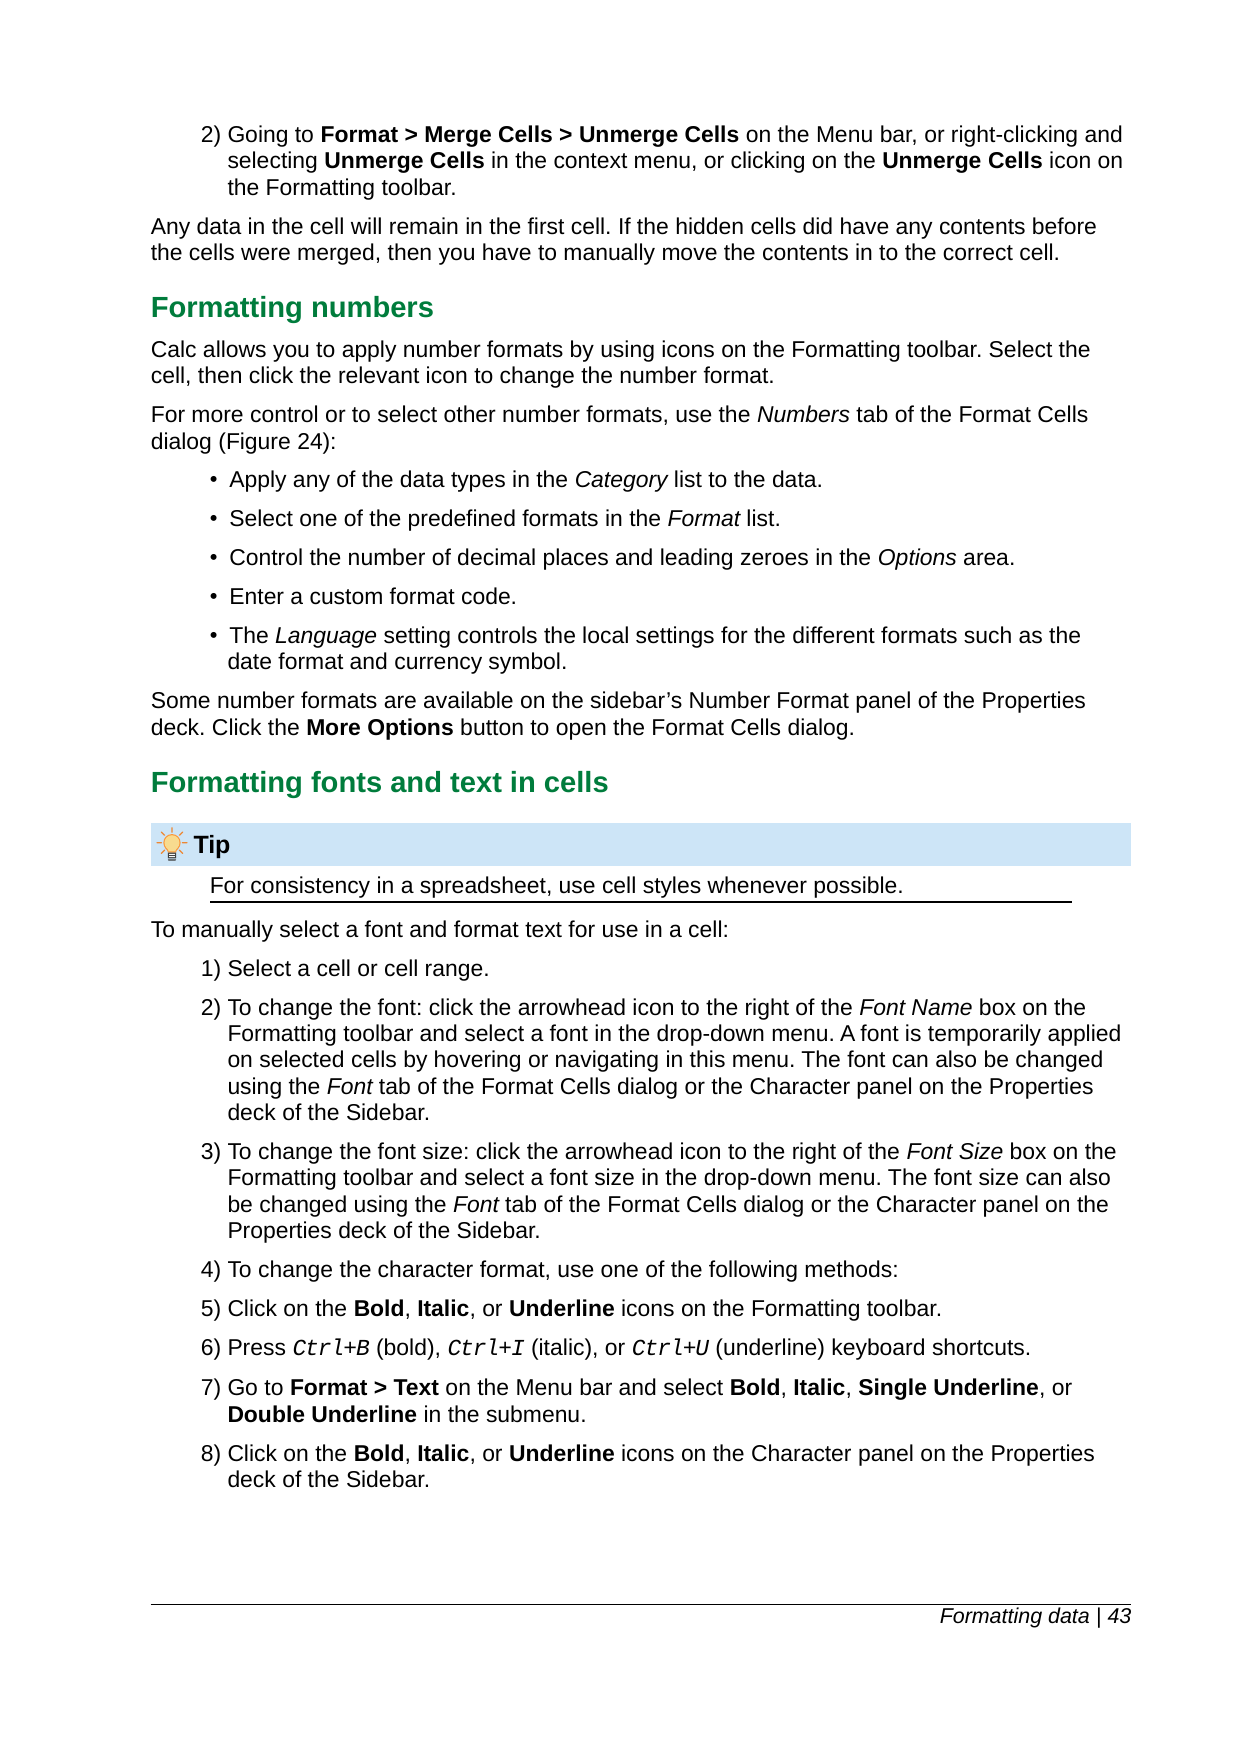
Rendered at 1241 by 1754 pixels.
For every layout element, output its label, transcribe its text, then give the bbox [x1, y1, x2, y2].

text For consistency in a spreadsheet, use cell styles whenever possible. [209, 872, 1072, 903]
subtitle Tip [151, 823, 1131, 866]
subtitle Formatting numbers [151, 290, 1131, 324]
list Select a cell or cell range. [227, 955, 1131, 981]
list To change the font: click the arrowhead icon to the right of the Font Name box on the Formatting toolbar and select a font in the drop-down menu. A font is temporarily applied on selected cells by hovering or navigating in this menu. The font can also be changed using the Font tab of the Format Cells dialog or the Character panel on the Properties deck of the Sidebar. [227, 994, 1131, 1125]
text Any data in the cell will remain in the first cell. If the hidden cells did have any contents before the cells were merged, then you have to manually move the contents in to the correct cell. [151, 213, 1131, 265]
list Apply any of the data types in the Category list to the data. [209, 466, 1131, 493]
text Some number formats are available on the sidebar’s Number Format panel of the Properties deck. Click the More Options button to open the Format Cells dialog. [151, 687, 1131, 740]
list The Language setting controls the local settings for the different formats such as the date format and currency symbol. [209, 622, 1131, 674]
list For more control or to select other number formats, use the Numbers tab of the Format Cells dialog (Figure 24): [151, 401, 1131, 454]
list To change the font size: click the arrowhead icon to the right of the Font Size box on the Formatting toolbar and select a font size in the drop-down menu. The font size can also be changed using the Font tab of the Format Cells dialog or the Character panel on the Properties deck of the Sidebar. [227, 1138, 1131, 1243]
list Select one of the predefined formats in the Format list. [209, 505, 1131, 532]
list Click on the Bold, Italic, or Underline icons on the Character panel on the Properties deck of the Sidebar. [227, 1439, 1131, 1492]
list To change the character format, use one of the following methods: [227, 1256, 1131, 1282]
list Click on the Bold, Italic, or Underline icons on the Formatting toolbar. [227, 1295, 1131, 1321]
list To manually select a font and format text for use in a cell: [151, 916, 1131, 942]
list Going to Format > Merge Cells > Unmerge Cells on the Menu bar, or right-clicking and selecting Unmerge Cells in the context menu, or clicking on the Unmerge Cells icon on the Formatting toolbar. [227, 121, 1131, 200]
list Go to Format > Text on the Menu bar and select Bold, Italic, Single Underline, or Double Underline in the submenu. [227, 1374, 1131, 1427]
text Calc allows you to apply number formats by using icons on the Formatting toolbar. Select the cell, then click the relevant icon to change the number format. [151, 336, 1131, 389]
subtitle Formatting fonts and text in cells [151, 764, 1131, 798]
list Press Ctrl+B (bold), Ctrl+I (italic), or Ctrl+U (underline) keyboard shortcuts. [227, 1333, 1131, 1362]
list Control the number of decimal places and leading zeroes in the Options area. [209, 544, 1131, 571]
list Enter a custom format code. [209, 583, 1131, 609]
